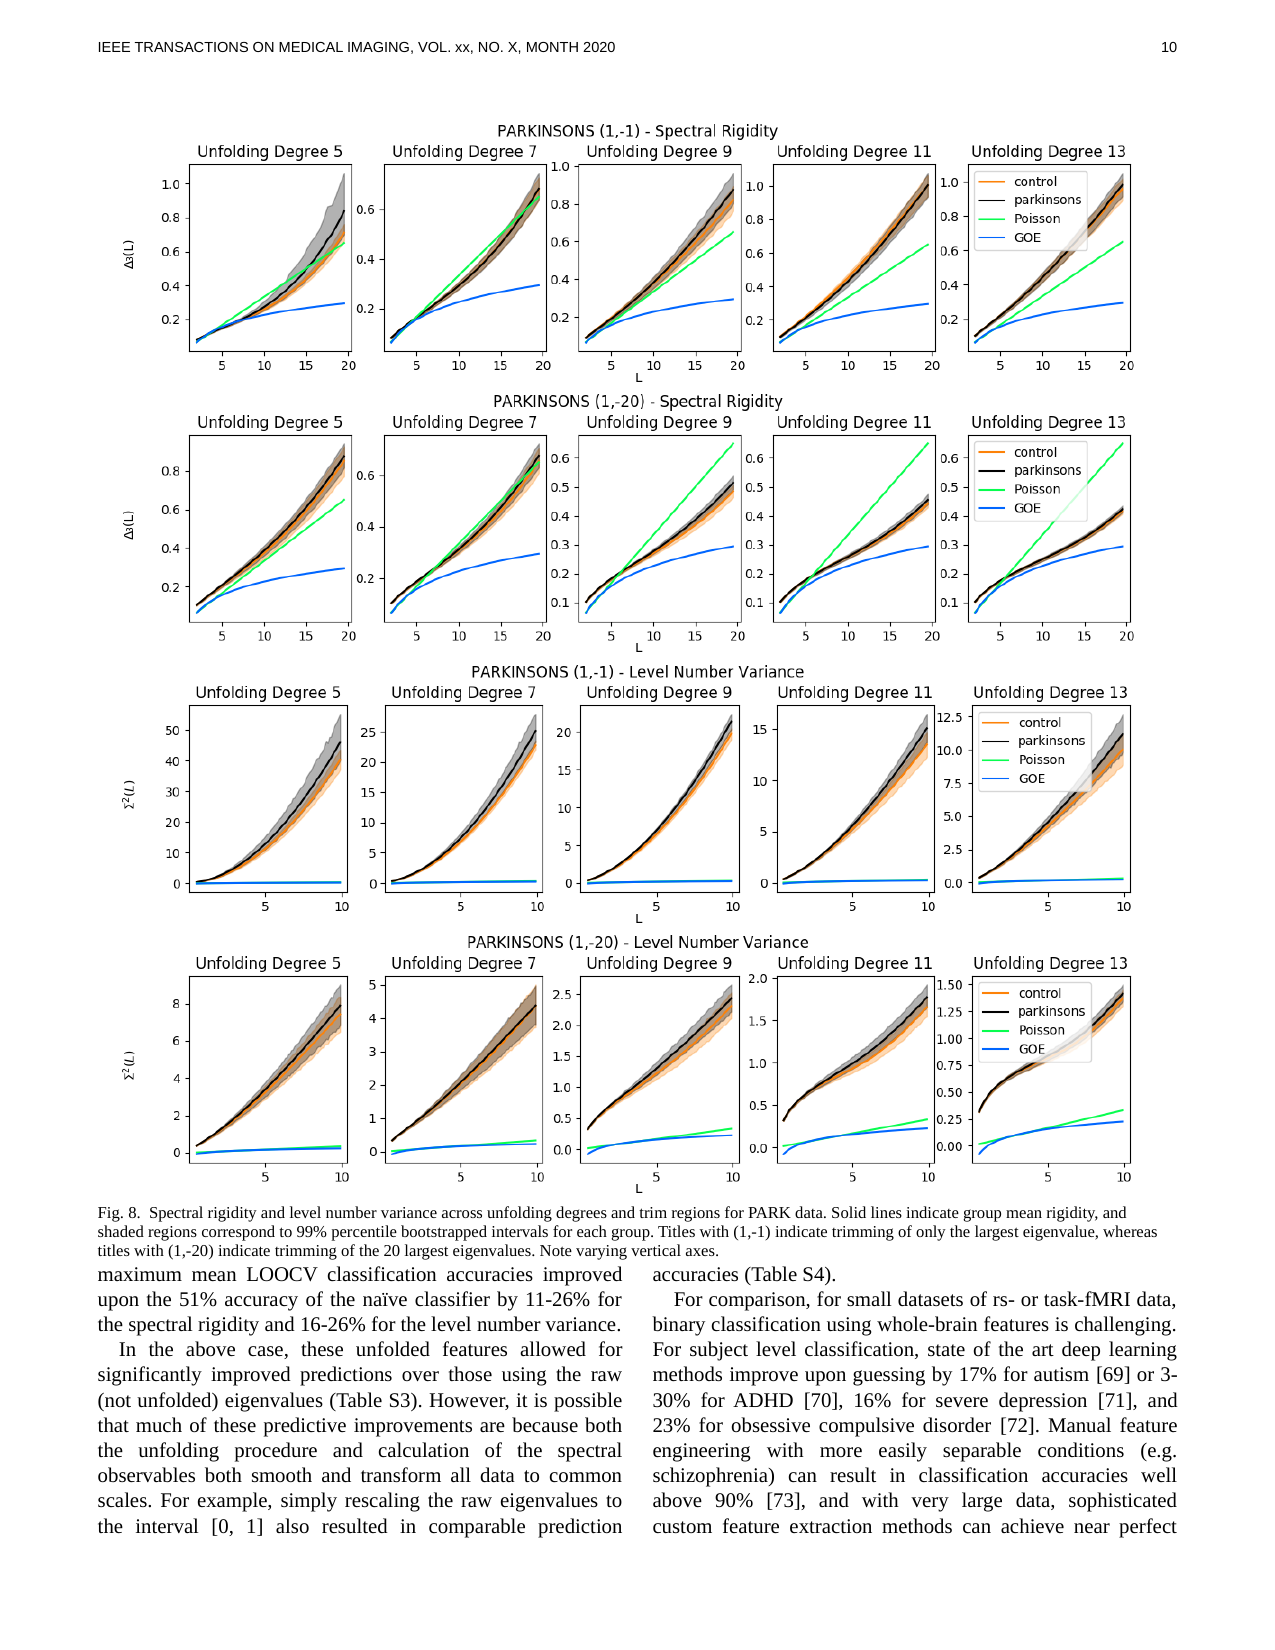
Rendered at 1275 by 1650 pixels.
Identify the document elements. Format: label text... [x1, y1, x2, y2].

text In the above case, these unfolded features allowed for significantly improved predictions over those using the raw (not unfolded) eigenvalues (Table S3). However, it is possible that much of these predictive improvements are because both the unfolding procedure and calculation of the spectral observables both smooth and transform all data to common scales. For example, simply rescaling the raw eigenvalues to the interval [0, 1] also resulted in comparable prediction [97, 1337, 623, 1538]
text Fig. 8. Spectral rigidity and level number variance across unfolding degrees and trim regions for PARK data. Solid lines indicate group mean rigidity, and shaded regions correspond to 99% percentile bootstrapped intervals for each group. Titles with (1,-1) indicate trimming of only the largest eigenvalue, whereas titles with (1,-20) indicate trimming of the 20 largest eigenvalues. Note varying vertical axes. [97, 1200, 1178, 1260]
text maximum mean LOOCV classification accuracies improved upon the 51% accuracy of the naïve classifier by 11-26% for the spectral rigidity and 16-26% for the level number variance. [97, 1260, 623, 1336]
text accuracies (Table S4). [652, 1260, 1178, 1286]
text For comparison, for small datasets of rs- or task-fMRI data, binary classification using whole-brain features is challenging. For subject level classification, state of the art deep learning methods improve upon guessing by 17% for autism [69] or 3-30% for ADHD [70], 16% for severe depression [71], and 23% for obsessive compulsive disorder [72]. Manual feature engineering with more easily separable conditions (e.g. schizophrenia) can result in classification accuracies well above 90% [73], and with very large data, sophisticated custom feature extraction methods can achieve near perfect [652, 1287, 1178, 1538]
picture [97, 119, 1178, 1200]
